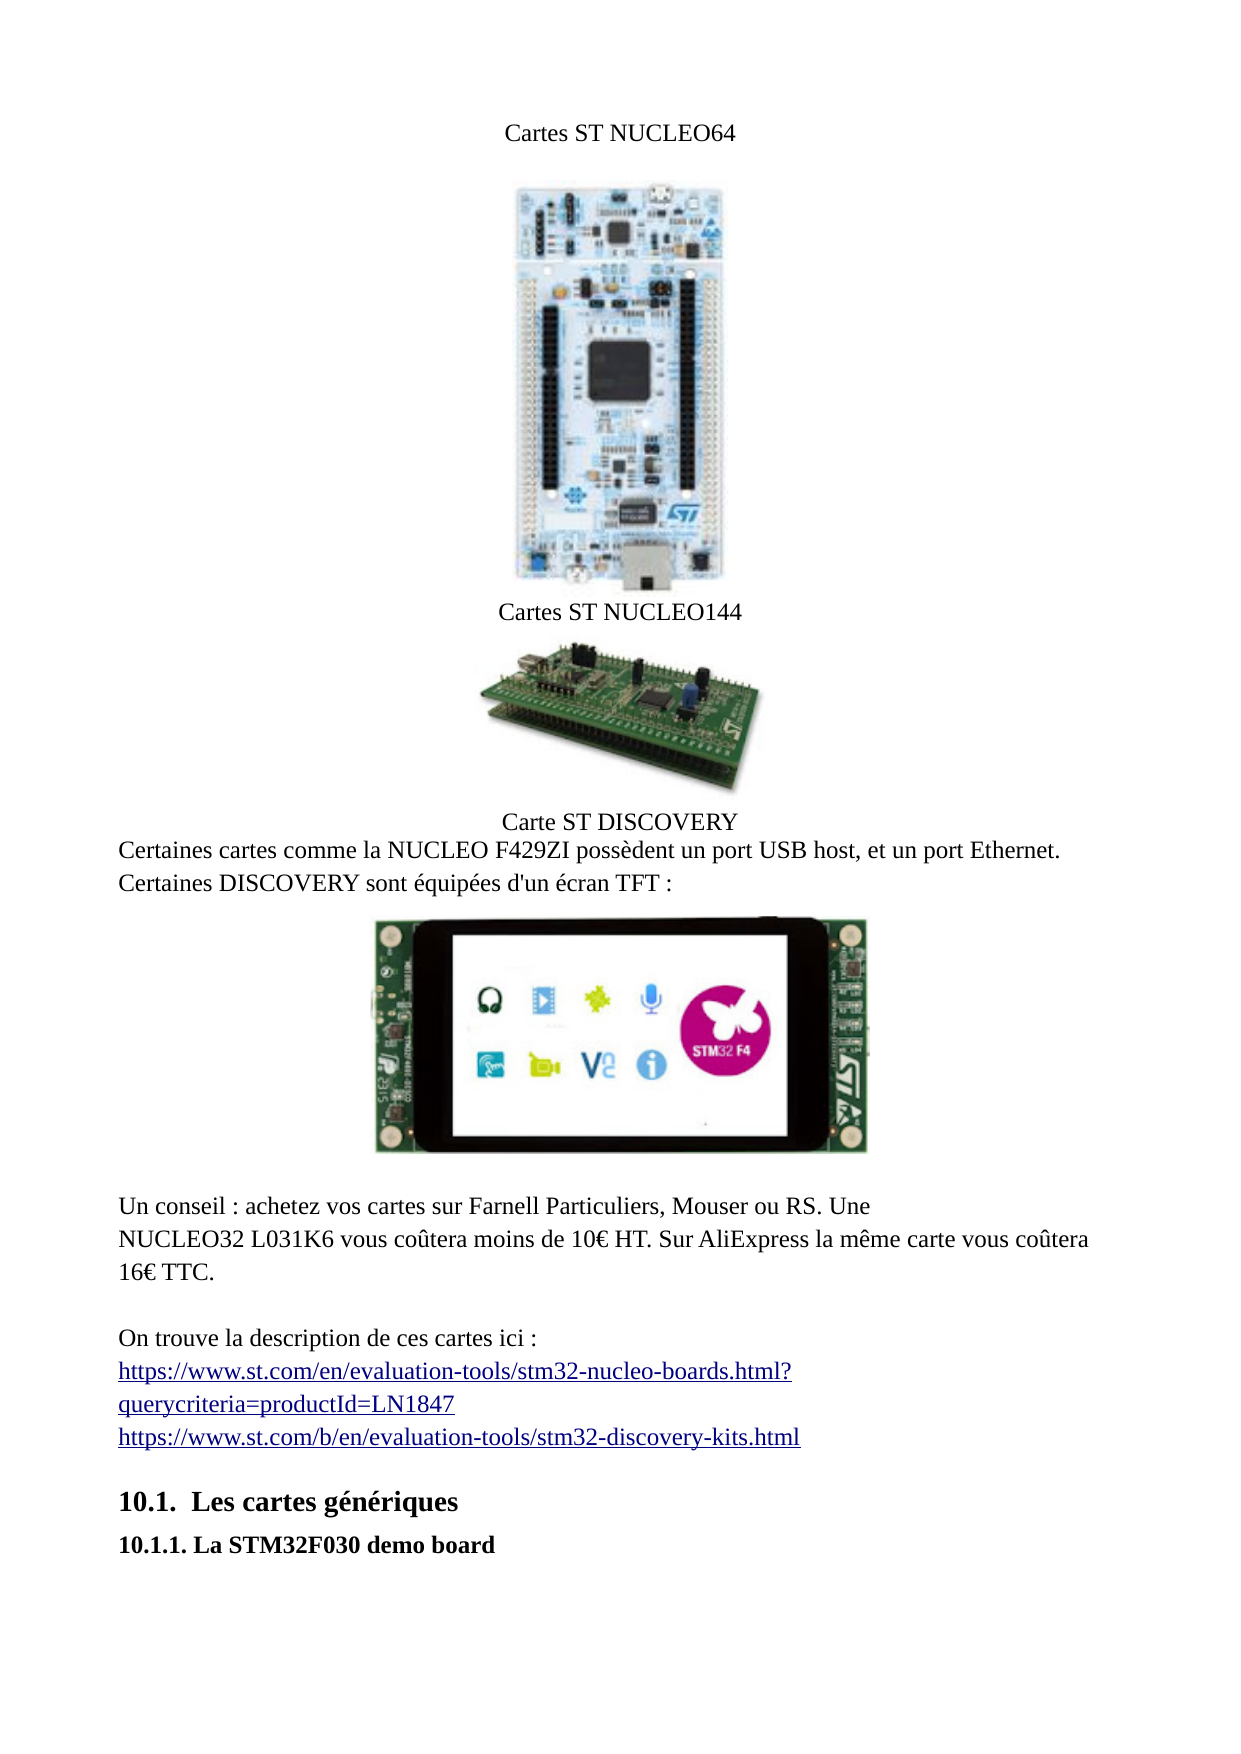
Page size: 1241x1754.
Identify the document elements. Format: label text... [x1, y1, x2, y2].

table_header [495, 180, 511, 597]
picture [463, 625, 777, 807]
text Certaines cartes comme la NUCLEO F429ZI possèdent un port USB host, et un port Ethernet. Certaines DISCOVERY sont équipées d'un écran TFT : [118, 835, 1122, 897]
table_cell Carte ST DISCOVERY [462, 807, 778, 835]
table_cell Cartes ST NUCLEO144 [495, 597, 745, 625]
text 10.1.1. La STM32F030 demo board [118, 1530, 1122, 1559]
text Un conseil : achetez vos cartes sur Farnell Particuliers, Mouser ou RS. Une NUCLEO32 L031K6 vous coûtera moins de 10€ HT. Sur AliExpress la même carte vous coûtera 16€ TTC. On trouve la description de ces cartes ici : https://www.st.com/en/evaluation-tools/stm32-nucleo-boards.html?querycriteria=productId=LN1847 https://www.st.com/b/en/evaluation-tools/stm32-discovery-kits.html [118, 1158, 1122, 1451]
subtitle 10.1. Les cartes génériques [118, 1484, 1122, 1518]
table_cell Cartes ST NUCLEO64 [387, 118, 853, 147]
picture [370, 916, 870, 1154]
picture [511, 180, 729, 597]
table_header [729, 180, 745, 597]
